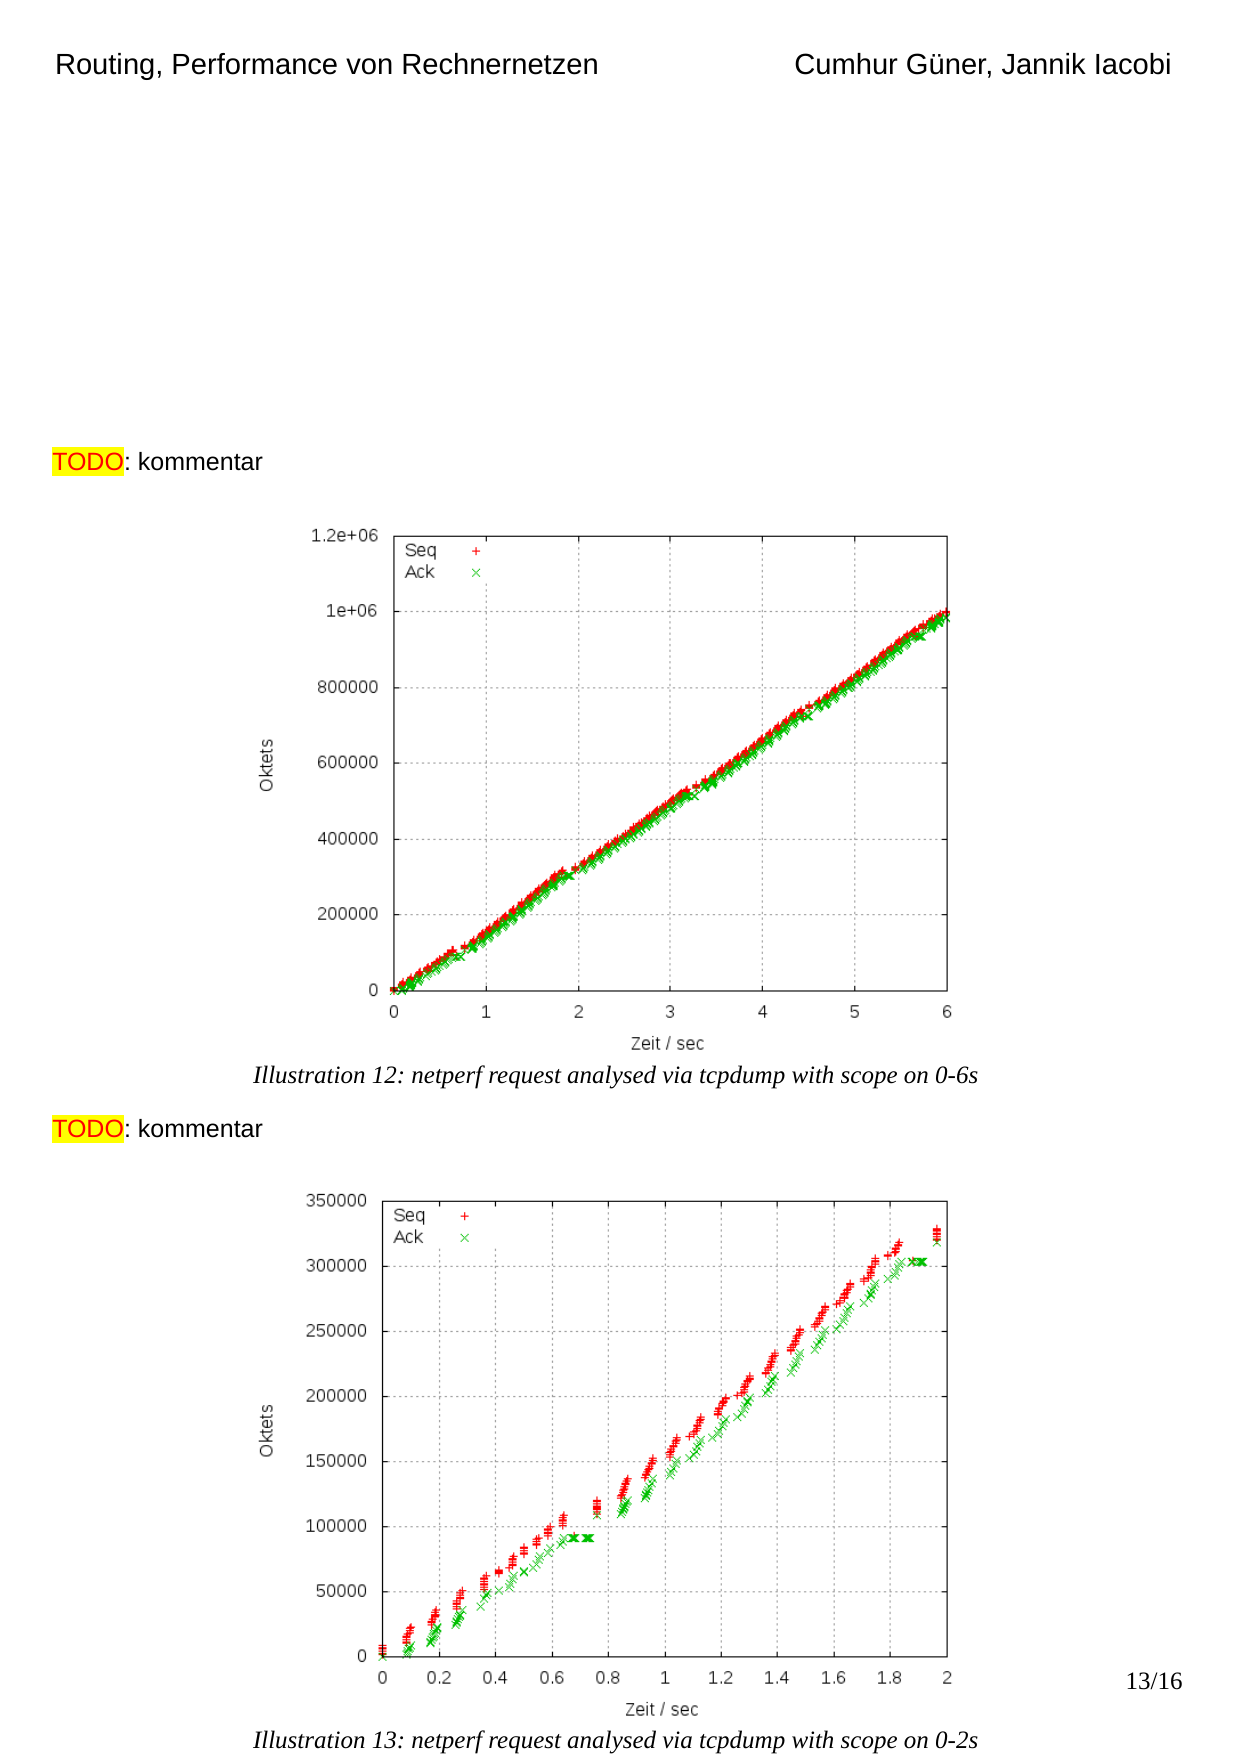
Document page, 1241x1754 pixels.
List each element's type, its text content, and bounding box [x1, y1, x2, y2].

text TODO: kommentar [52, 1114, 1182, 1143]
text Illustration 12: netperf request analysed via tcpdump with scope on 0-6s [253, 1060, 982, 1089]
text Illustration 13: netperf request analysed via tcpdump with scope on 0-2s [253, 1726, 982, 1754]
picture [252, 1178, 982, 1726]
text TODO: kommentar [52, 447, 1182, 476]
picture [252, 513, 982, 1060]
